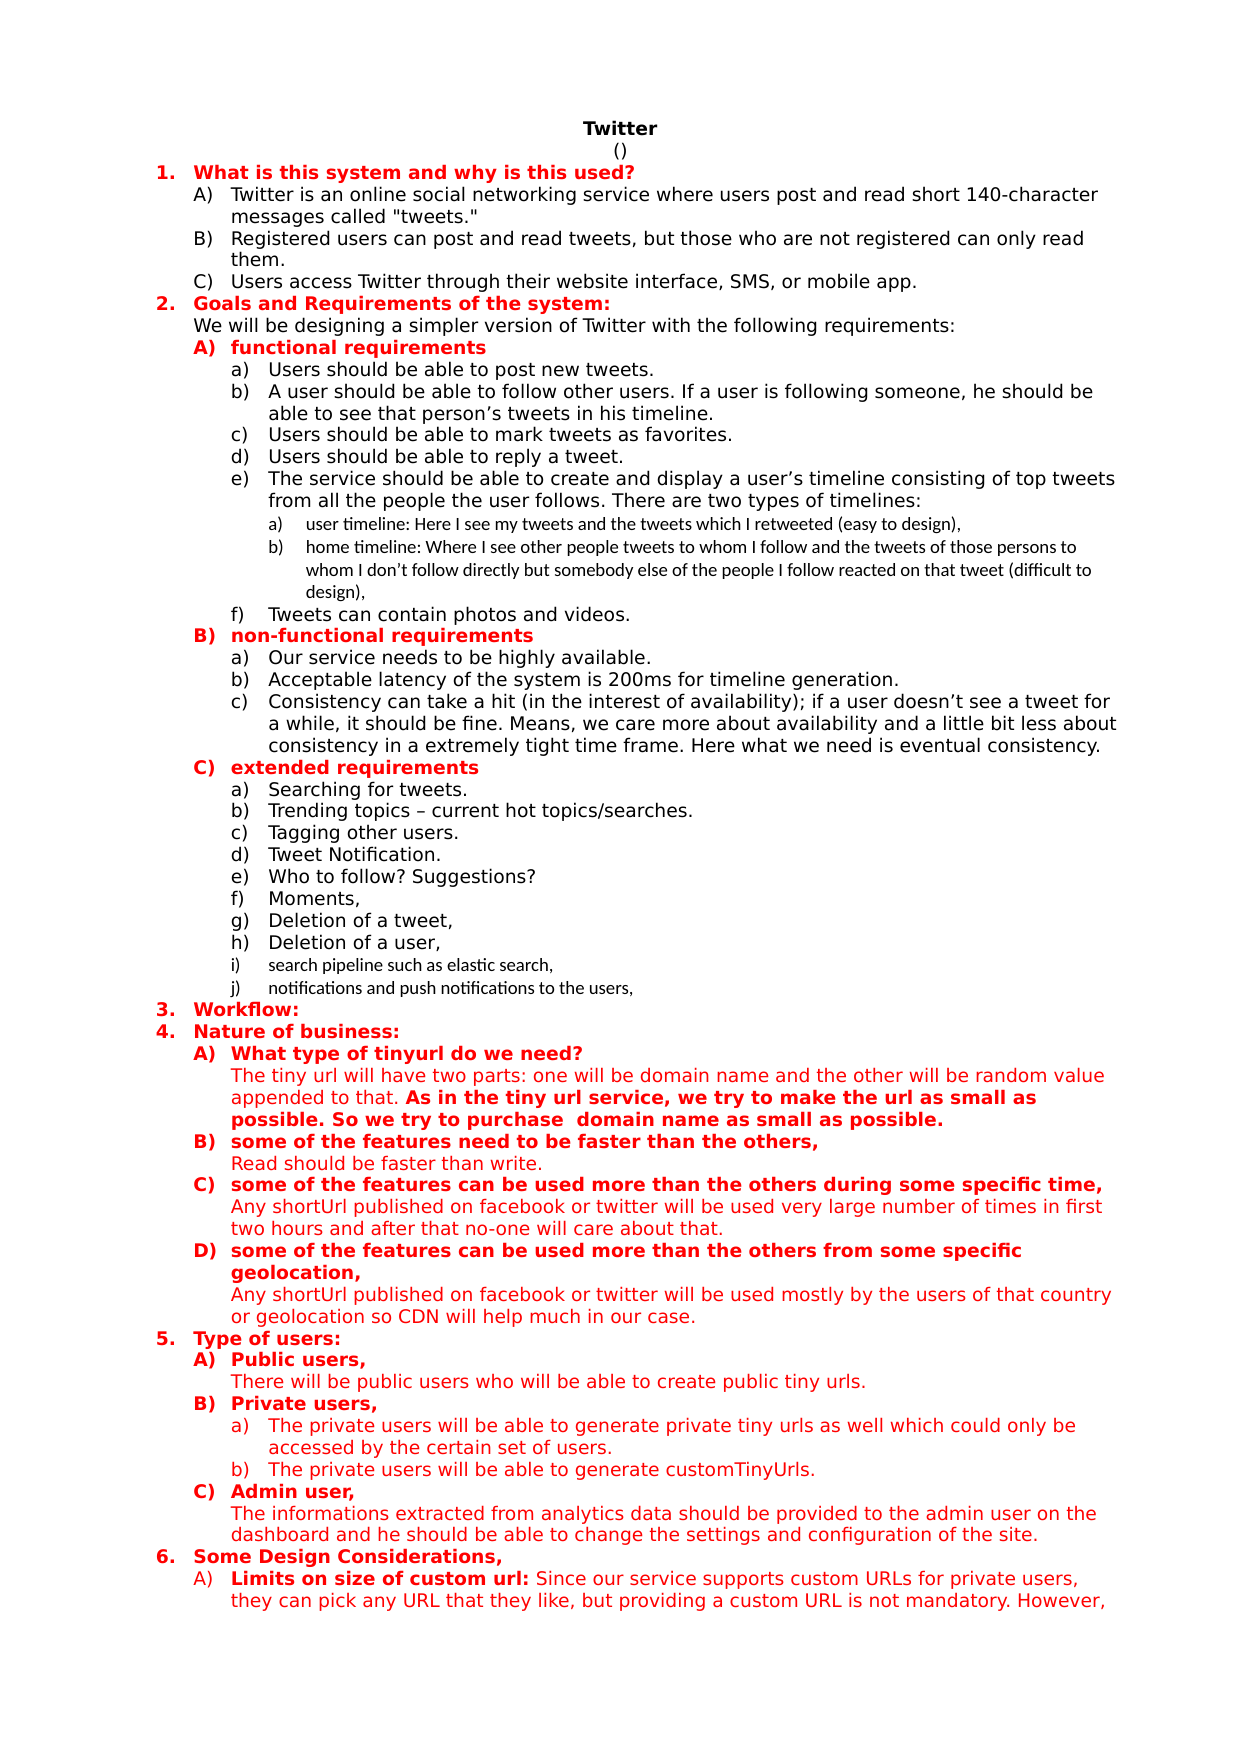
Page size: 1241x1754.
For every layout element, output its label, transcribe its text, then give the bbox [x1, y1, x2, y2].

list Admin user, [193, 1481, 1122, 1502]
list Trending topics – current hot topics/searches. [231, 800, 1122, 822]
list Goals and Requirements of the system: [156, 293, 1122, 315]
list some of the features need to be faster than the others, [193, 1131, 1122, 1152]
list What is this system and why is this used? [156, 162, 1122, 184]
list Private users, [193, 1393, 1122, 1415]
list Public users, [193, 1349, 1122, 1371]
list Tweets can contain photos and videos. [231, 603, 1122, 625]
list Workflow: [156, 999, 1122, 1021]
list The informations extracted from analytics data should be provided to the admin user on the dashboard and he should be able to change the settings and configuration of the site. [193, 1502, 1122, 1546]
list Any shortUrl published on facebook or twitter will be used very large number of times in first two hours and after that no-one will care about that. [193, 1196, 1122, 1240]
list Limits on size of custom url: Since our service supports custom URLs for private users, they can pick any URL that they like, but providing a custom URL is not mandatory. However, [193, 1568, 1122, 1612]
list Moments, [231, 888, 1122, 910]
list user timeline: Here I see my tweets and the tweets which I retweeted (easy to design), [268, 512, 1122, 535]
list some of the features can be used more than the others from some specific geolocation, [193, 1240, 1122, 1284]
list The private users will be able to generate private tiny urls as well which could only be accessed by the certain set of users. [231, 1415, 1122, 1459]
list Read should be faster than write. [193, 1152, 1122, 1174]
text Twitter [118, 118, 1122, 140]
list Twitter is an online social networking service where users post and read short 140-character messages called "tweets." [193, 184, 1122, 227]
list What type of tinyurl do we need? [193, 1043, 1122, 1065]
list extended requirements [193, 757, 1122, 778]
list Users access Twitter through their website interface, SMS, or mobile app. [193, 271, 1122, 293]
list Any shortUrl published on facebook or twitter will be used mostly by the users of that country or geolocation so CDN will help much in our case. [193, 1284, 1122, 1327]
list The service should be able to create and display a user’s timeline consisting of top tweets from all the people the user follows. There are two types of timelines: [231, 468, 1122, 512]
list Deletion of a user, [231, 932, 1122, 953]
list home timeline: Where I see other people tweets to whom I follow and the tweets of those persons to whom I don’t follow directly but somebody else of the people I follow reacted on that tweet (difficult to design), [268, 535, 1122, 603]
list A user should be able to follow other users. If a user is following someone, he should be able to see that person’s tweets in his timeline. [231, 381, 1122, 424]
list Type of users: [156, 1327, 1122, 1349]
list search pipeline such as elastic search, [231, 953, 1122, 976]
list Nature of business: [156, 1021, 1122, 1043]
list some of the features can be used more than the others during some specific time, [193, 1174, 1122, 1196]
list We will be designing a simpler version of Twitter with the following requirements: [156, 315, 1122, 337]
list Tweet Notification. [231, 844, 1122, 866]
list Registered users can post and read tweets, but those who are not registered can only read them. [193, 227, 1122, 271]
list Our service needs to be highly available. [231, 647, 1122, 669]
list Consistency can take a hit (in the interest of availability); if a user doesn’t see a tweet for a while, it should be fine. Means, we care more about availability and a little bit less about consistency in a extremely tight time frame. Here what we need is eventual consistency. [231, 691, 1122, 757]
list The tiny url will have two parts: one will be domain name and the other will be random value appended to that. As in the tiny url service, we try to make the url as small as possible. So we try to purchase domain name as small as possible. [193, 1065, 1122, 1131]
list Who to follow? Suggestions? [231, 866, 1122, 888]
list Deletion of a tweet, [231, 910, 1122, 932]
list There will be public users who will be able to create public tiny urls. [193, 1371, 1122, 1393]
text () [118, 140, 1122, 162]
list non-functional requirements [193, 625, 1122, 647]
list Searching for tweets. [231, 778, 1122, 800]
list Tagging other users. [231, 822, 1122, 844]
list notifications and push notifications to the users, [231, 976, 1122, 999]
list Acceptable latency of the system is 200ms for timeline generation. [231, 669, 1122, 691]
list Some Design Considerations, [156, 1546, 1122, 1568]
list Users should be able to post new tweets. [231, 359, 1122, 381]
list Users should be able to reply a tweet. [231, 446, 1122, 468]
list The private users will be able to generate customTinyUrls. [231, 1459, 1122, 1481]
list functional requirements [193, 337, 1122, 359]
list Users should be able to mark tweets as favorites. [231, 424, 1122, 446]
